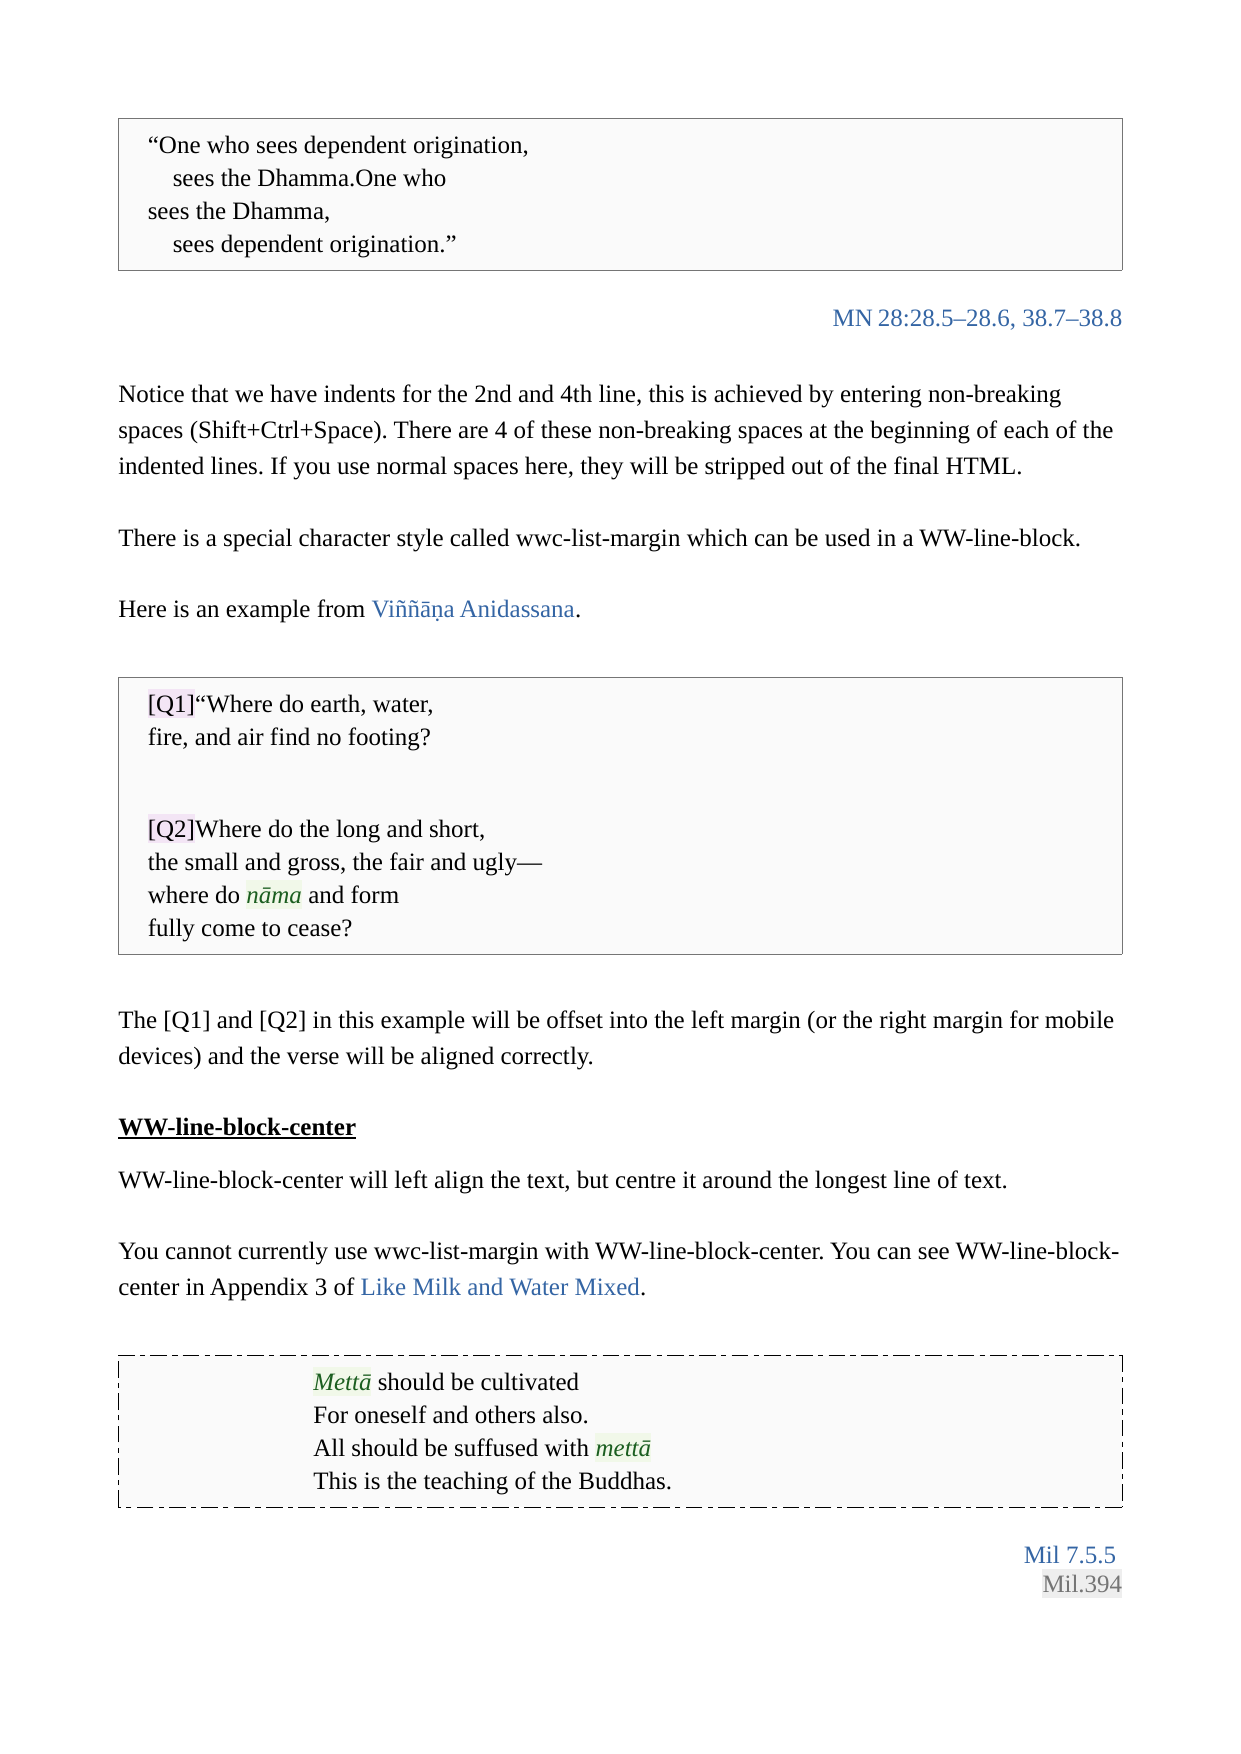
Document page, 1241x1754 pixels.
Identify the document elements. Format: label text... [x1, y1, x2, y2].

text MN 28:28.5–28.6, 38.7–38.8 [118, 303, 1122, 332]
text You cannot currently use wwc-list-margin with WW-line-block-center. You can see WW-line-block-center in Appendix 3 of Like Milk and Water Mixed. [118, 1236, 1122, 1301]
text Notice that we have indents for the 2nd and 4th line, this is achieved by entering non-breaking spaces (Shift+Ctrl+Space). There are 4 of these non-breaking spaces at the beginning of each of the indented lines. If you use normal spaces here, they will be stripped out of the final HTML. [118, 379, 1122, 480]
text Mettā should be cultivated For oneself and others also. All should be suffused with mettā This is the teaching of the Buddhas. [118, 1355, 1122, 1507]
subtitle WW-line-block-center [118, 1112, 1122, 1141]
text Here is an example from Viññāṇa Anidassana. [118, 594, 1122, 623]
text The [Q1] and [Q2] in this example will be offset into the left margin (or the right margin for mobile devices) and the verse will be aligned correctly. [118, 1005, 1122, 1070]
text [Q2]Where do the long and short, the small and gross, the fair and ugly— where do nāma and form fully come to cease? [119, 802, 1122, 954]
text “One who sees dependent origination, sees the Dhamma.One who sees the Dhamma, sees dependent origination.” [119, 119, 1122, 270]
text There is a special character style called wwc-list-margin which can be used in a WW-line-block. [118, 523, 1122, 551]
text Mil 7.5.5 Mil.394 [118, 1541, 1122, 1598]
text [Q1]“Where do earth, water, fire, and air find no footing? [119, 678, 1122, 751]
text WW-line-block-center will left align the text, but centre it around the longest line of text. [118, 1165, 1122, 1193]
